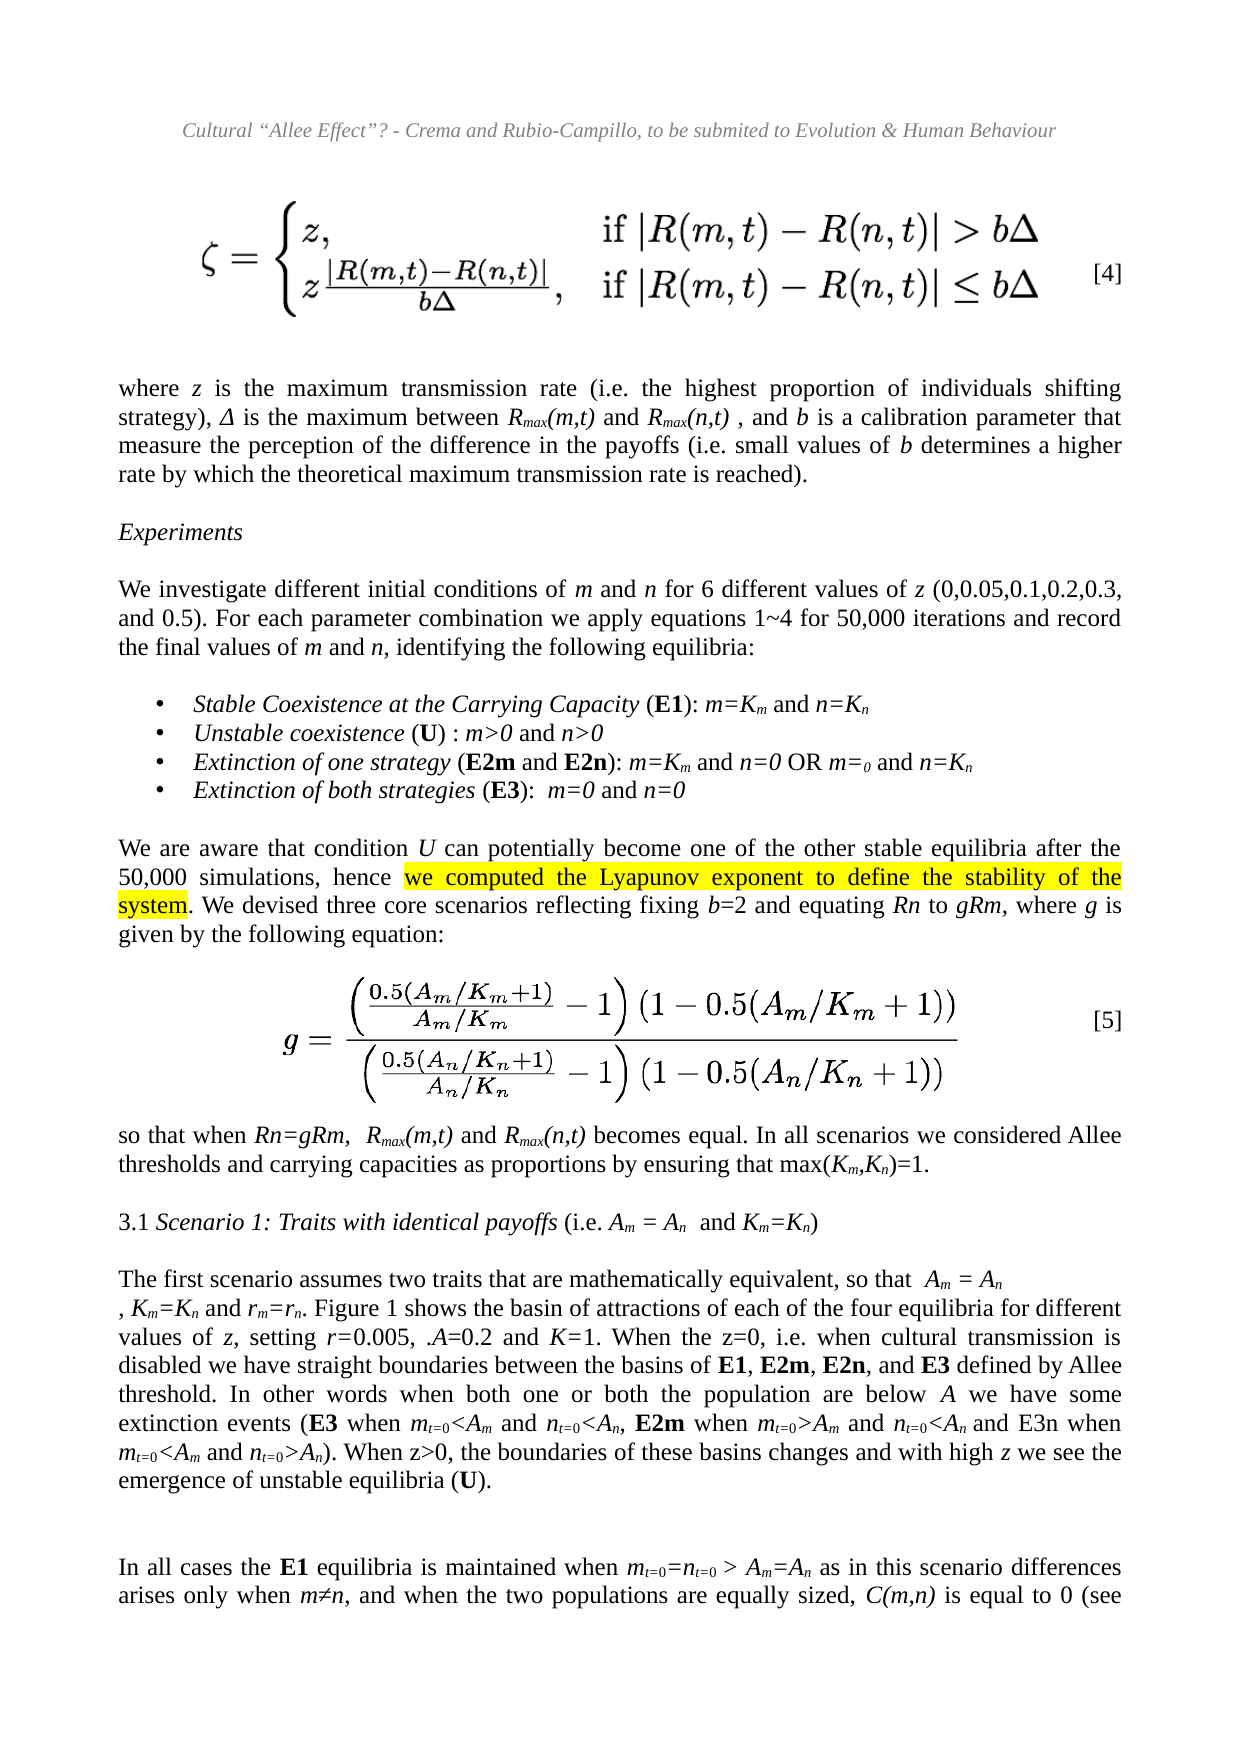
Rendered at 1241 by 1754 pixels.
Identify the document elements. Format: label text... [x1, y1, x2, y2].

text 3.1 Scenario 1: Traits with identical payoffs (i.e. Am = An and Km=Kn) [118, 1207, 1122, 1235]
text [5] [958, 1005, 1122, 1034]
list Unstable coexistence (U) : m>0 and n>0 [156, 718, 1122, 747]
text [4] [1038, 258, 1122, 287]
text , Km=Kn and rm=rn. Figure 1 shows the basin of attractions of each of the four equilibria for different values of z, setting r=0.005, .A=0.2 and K=1. When the z=0, i.e. when cultural transmission is disabled we have straight boundaries between the basins of E1, E2m, E2n, and E3 defined by Allee threshold. In other words when both one or both the population are below A we have some extinction events (E3 when mt=0<Am and nt=0<An, E2m when mt=0>Am and nt=0<An and E3n when mt=0<Am and nt=0>An). When z>0, the boundaries of these basins changes and with high z we see the emergence of unstable equilibria (U). [118, 1293, 1122, 1494]
list Extinction of one strategy (E2m and E2n): m=Km and n=0 OR m=0 and n=Kn [156, 747, 1122, 775]
text We are aware that condition U can potentially become one of the other stable equilibria after the 50,000 simulations, hence we computed the Lyapunov exponent to define the stability of the system. We devised three core scenarios reflecting fixing b=2 and equating Rn to gRm, where g is given by the following equation: [118, 833, 1122, 948]
picture [282, 976, 958, 1103]
picture [202, 200, 1038, 317]
list Stable Coexistence at the Carrying Capacity (E1): m=Km and n=Kn [156, 689, 1122, 718]
text We investigate different initial conditions of m and n for 6 different values of z (0,0.05,0.1,0.2,0.3, and 0.5). For each parameter combination we apply equations 1~4 for 50,000 iterations and record the final values of m and n, identifying the following equilibria: [118, 574, 1122, 660]
text In all cases the E1 equilibria is maintained when mt=0=nt=0 > Am=An as in this scenario differences arises only when m≠n, and when the two populations are equally sized, C(m,n) is equal to 0 (see [118, 1552, 1122, 1609]
text Experiments [118, 517, 1122, 545]
text where z is the maximum transmission rate (i.e. the highest proportion of individuals shifting strategy), Δ is the maximum between Rmax(m,t) and Rmax(n,t) , and b is a calibration parameter that measure the perception of the difference in the payoffs (i.e. small values of b determines a higher rate by which the theoretical maximum transmission rate is reached). [118, 373, 1122, 488]
text so that when Rn=gRm, Rmax(m,t) and Rmax(n,t) becomes equal. In all scenarios we considered Allee thresholds and carrying capacities as proportions by ensuring that max(Km,Kn)=1. [118, 1120, 1122, 1178]
text [118, 258, 202, 287]
text [118, 1005, 282, 1034]
text The first scenario assumes two traits that are mathematically equivalent, so that Am = An [118, 1264, 1122, 1293]
list Extinction of both strategies (E3): m=0 and n=0 [156, 775, 1122, 804]
